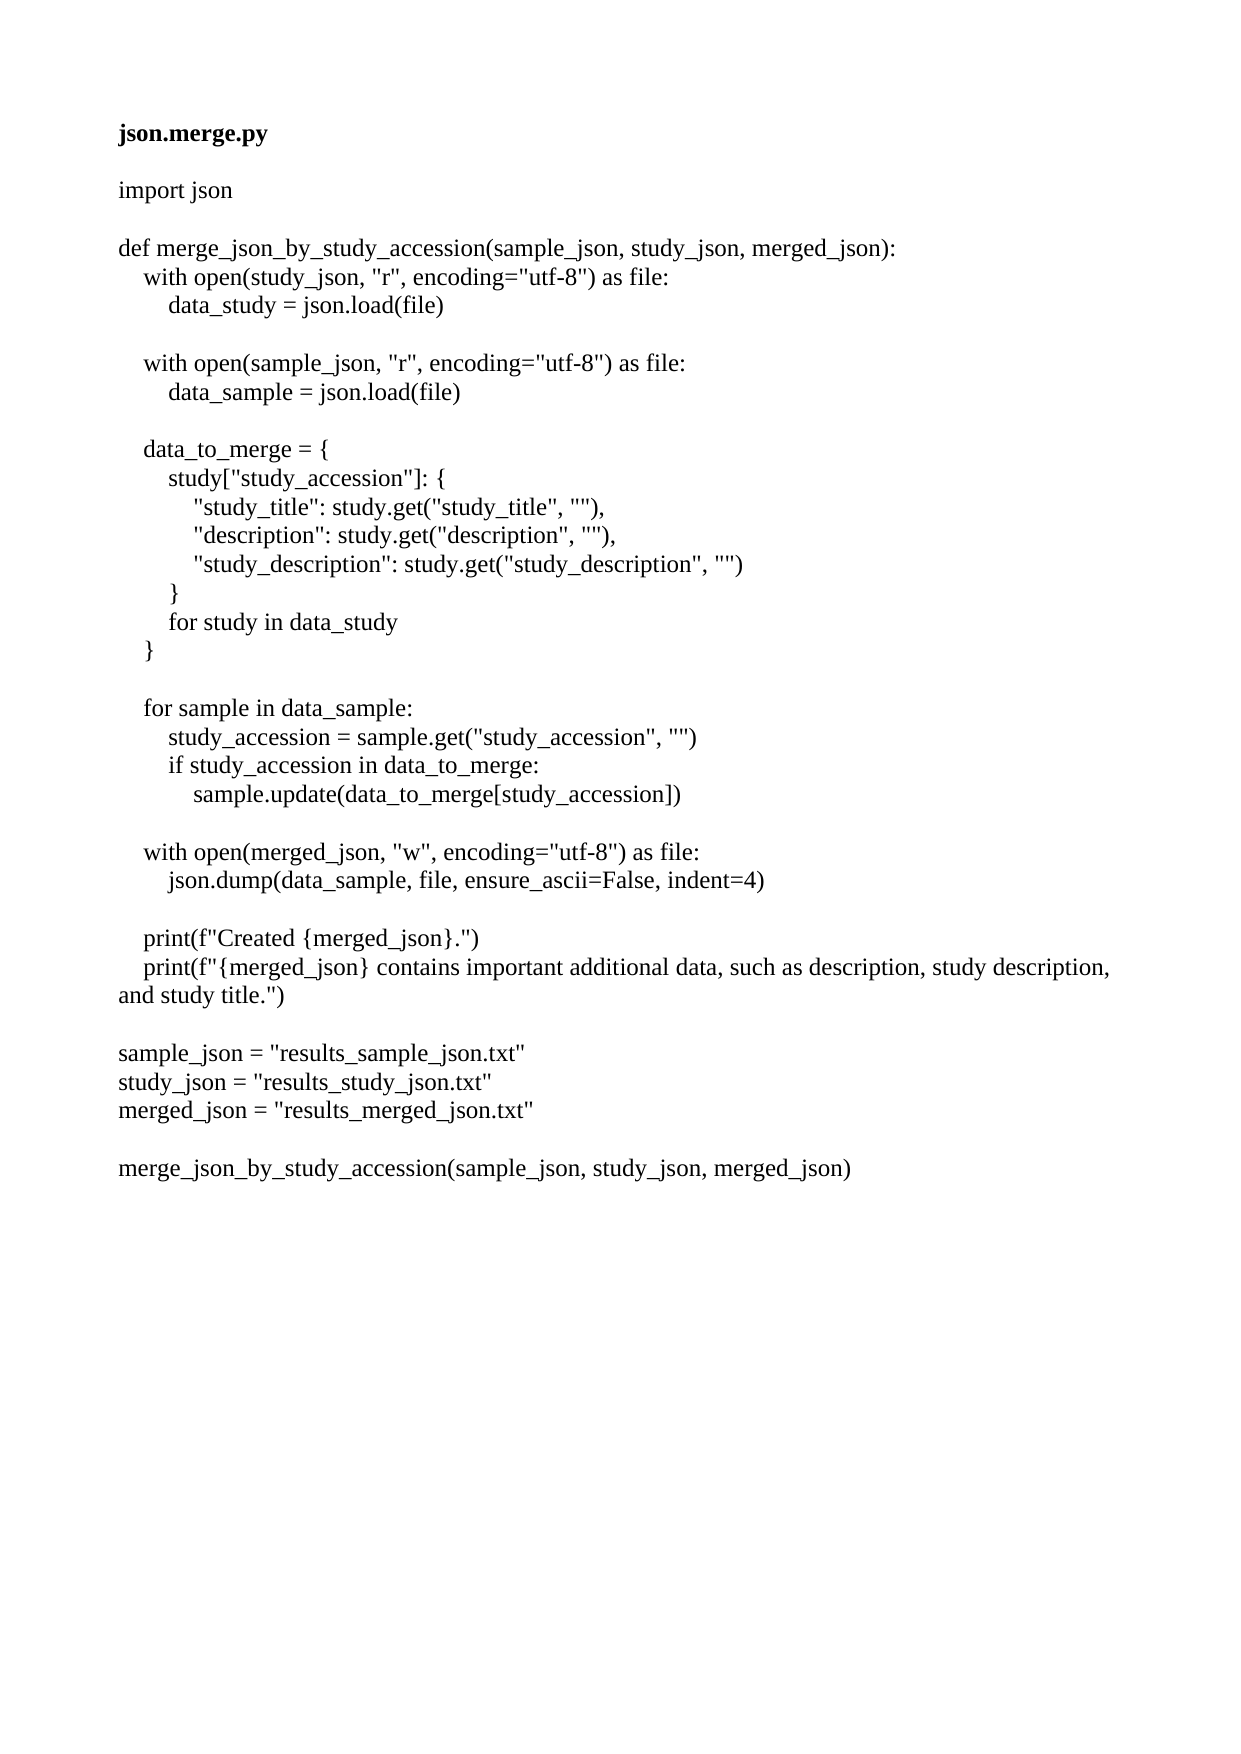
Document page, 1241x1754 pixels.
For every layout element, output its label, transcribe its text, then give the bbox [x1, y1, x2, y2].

text data_sample = json.load(file) [118, 377, 1122, 406]
text with open(study_json, "r", encoding="utf-8") as file: [118, 262, 1122, 291]
text merge_json_by_study_accession(sample_json, study_json, merged_json) [118, 1153, 1122, 1182]
text print(f"{merged_json} contains important additional data, such as description, study description, and study title.") [118, 952, 1122, 1009]
text import json [118, 176, 1122, 204]
text json.dump(data_sample, file, ensure_ascii=False, indent=4) [118, 866, 1122, 894]
text for study in data_study [118, 607, 1122, 636]
text data_study = json.load(file) [118, 291, 1122, 319]
text study_json = "results_study_json.txt" [118, 1067, 1122, 1096]
text sample_json = "results_sample_json.txt" [118, 1038, 1122, 1067]
text if study_accession in data_to_merge: [118, 751, 1122, 779]
text sample.update(data_to_merge[study_accession]) [118, 779, 1122, 808]
text "study_title": study.get("study_title", ""), [118, 492, 1122, 521]
text with open(sample_json, "r", encoding="utf-8") as file: [118, 348, 1122, 377]
text "description": study.get("description", ""), [118, 521, 1122, 549]
text study["study_accession"]: { [118, 463, 1122, 492]
text } [118, 636, 1122, 664]
text "study_description": study.get("study_description", "") [118, 549, 1122, 578]
text json.merge.py [118, 118, 1122, 147]
text print(f"Created {merged_json}.") [118, 923, 1122, 952]
text for sample in data_sample: [118, 693, 1122, 722]
text data_to_merge = { [118, 434, 1122, 463]
text merged_json = "results_merged_json.txt" [118, 1096, 1122, 1124]
text def merge_json_by_study_accession(sample_json, study_json, merged_json): [118, 233, 1122, 262]
text with open(merged_json, "w", encoding="utf-8") as file: [118, 837, 1122, 866]
text study_accession = sample.get("study_accession", "") [118, 722, 1122, 751]
text } [118, 578, 1122, 607]
